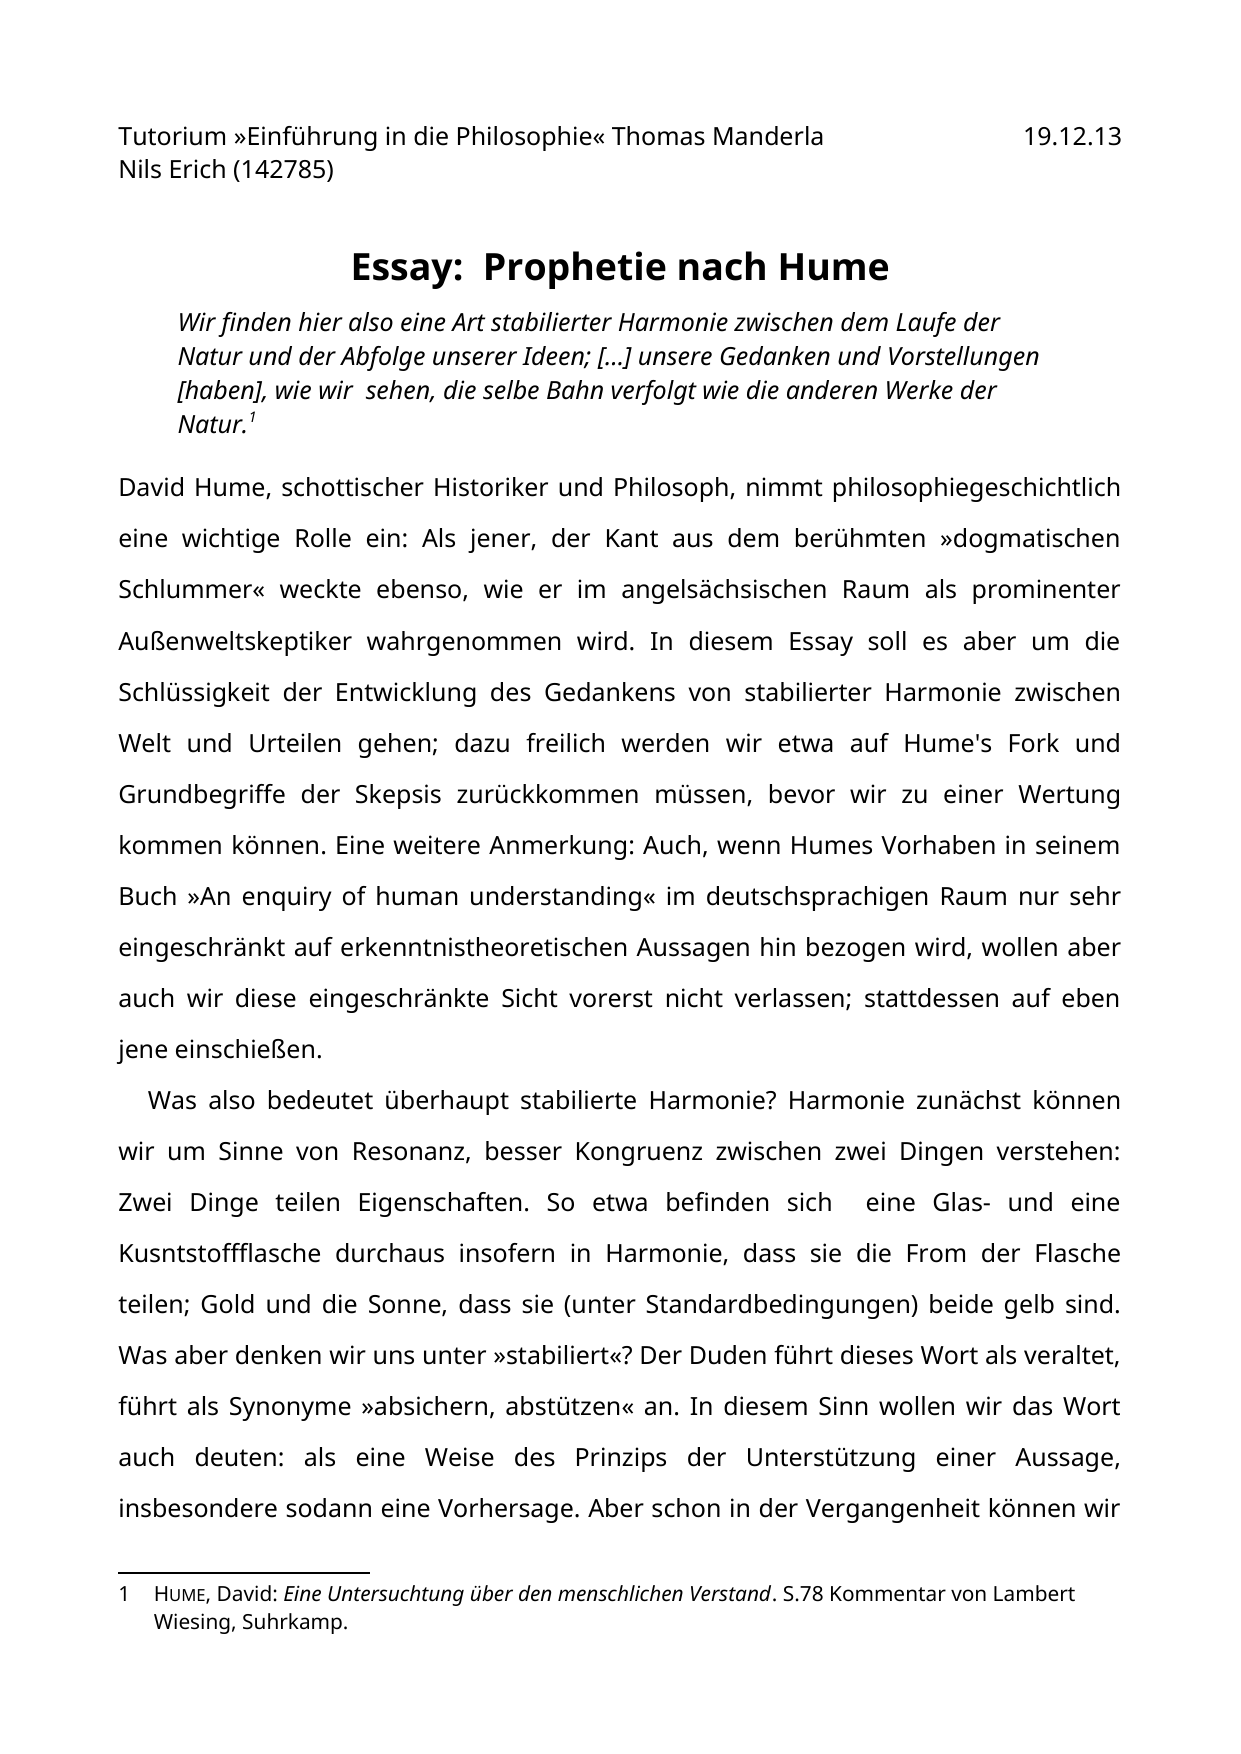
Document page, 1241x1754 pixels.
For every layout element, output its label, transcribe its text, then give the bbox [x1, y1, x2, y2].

text Wir finden hier also eine Art stabilierter Harmonie zwischen dem Laufe der Natur und der Abfolge unserer Ideen; […] unsere Gedanken und Vorstellungen [haben], wie wir sehen, die selbe Bahn verfolgt wie die anderen Werke der Natur. [177, 304, 1063, 441]
text Was also bedeutet überhaupt stabilierte Harmonie? Harmonie zunächst können wir um Sinne von Resonanz, besser Kongruenz zwischen zwei Dingen verstehen: Zwei Dinge teilen Eigenschaften. So etwa befinden sich eine Glas- und eine Kusntstoffflasche durchaus insofern in Harmonie, dass sie die From der Flasche teilen; Gold und die Sonne, dass sie (unter Standardbedingungen) beide gelb sind. Was aber denken wir uns unter »stabiliert«? Der Duden führt dieses Wort als veraltet, führt als Synonyme »absichern, abstützen« an. In diesem Sinn wollen wir das Wort auch deuten: als eine Weise des Prinzips der Unterstützung einer Aussage, insbesondere sodann eine Vorhersage. Aber schon in der Vergangenheit können wir [118, 1082, 1122, 1525]
text David Hume, schottischer Historiker und Philosoph, nimmt philosophiegeschichtlich eine wichtige Rolle ein: Als jener, der Kant aus dem berühmten »dogmatischen Schlummer« weckte ebenso, wie er im angelsächsischen Raum als prominenter Außenweltskeptiker wahrgenommen wird. In diesem Essay soll es aber um die Schlüssigkeit der Entwicklung des Gedankens von stabilierter Harmonie zwischen Welt und Urteilen gehen; dazu freilich werden wir etwa auf Hume's Fork und Grundbegriffe der Skepsis zurückkommen müssen, bevor wir zu einer Wertung kommen können. Eine weitere Anmerkung: Auch, wenn Humes Vorhaben in seinem Buch »An enquiry of human understanding« im deutschsprachigen Raum nur sehr eingeschränkt auf erkenntnistheoretischen Aussagen hin bezogen wird, wollen aber auch wir diese eingeschränkte Sicht vorerst nicht verlassen; stattdessen auf eben jene einschießen. [118, 470, 1122, 1066]
text Hume, David: Eine Untersuchtung über den menschlichen Verstand. S.78 Kommentar von Lambert Wiesing, Suhrkamp. [118, 1579, 1122, 1636]
title Essay: Prophetie nach Hume [118, 241, 1122, 292]
